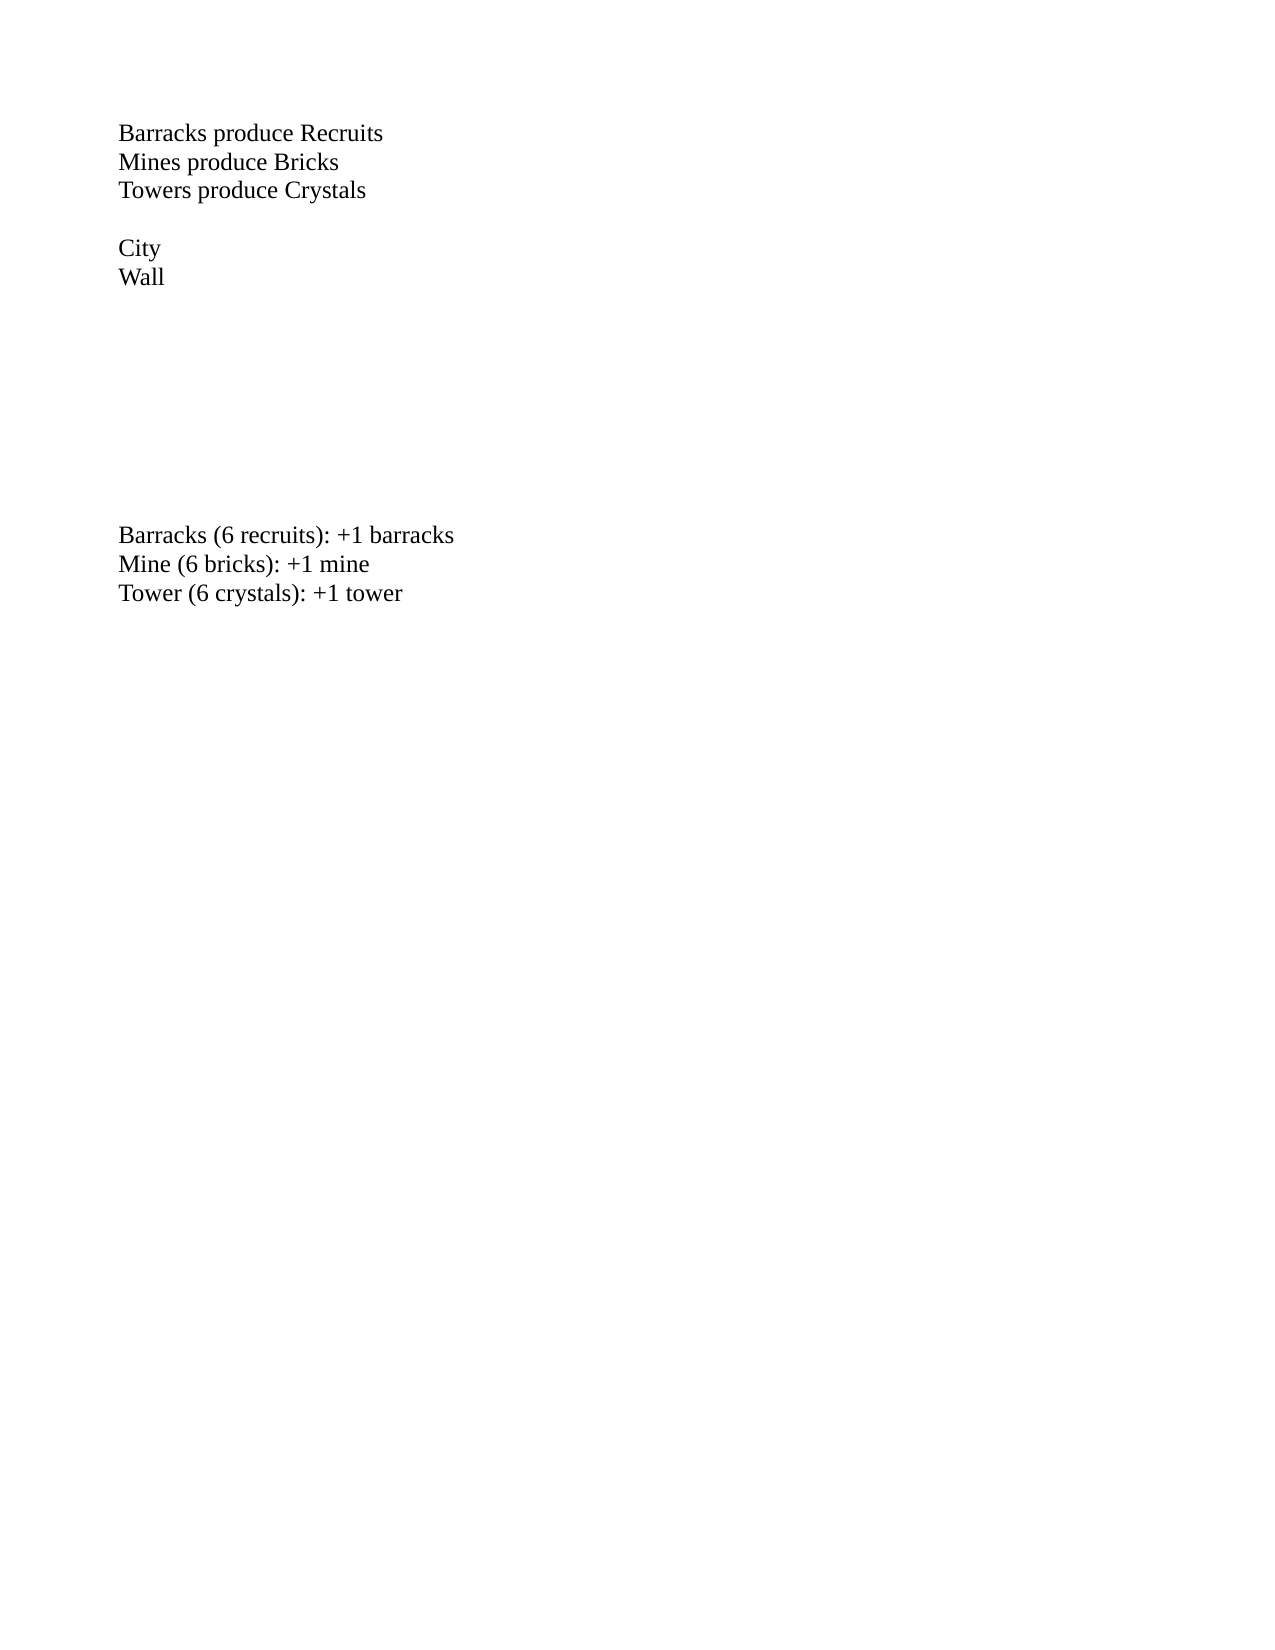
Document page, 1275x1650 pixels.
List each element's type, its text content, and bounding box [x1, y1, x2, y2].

text Mine (6 bricks): +1 mine [118, 549, 1157, 578]
text Tower (6 crystals): +1 tower [118, 578, 1157, 607]
text Mines produce Bricks [118, 147, 1157, 176]
text Barracks (6 recruits): +1 barracks [118, 521, 1157, 549]
text Barracks produce Recruits [118, 118, 1157, 147]
text Towers produce Crystals [118, 176, 1157, 204]
text City Wall [118, 233, 1157, 291]
